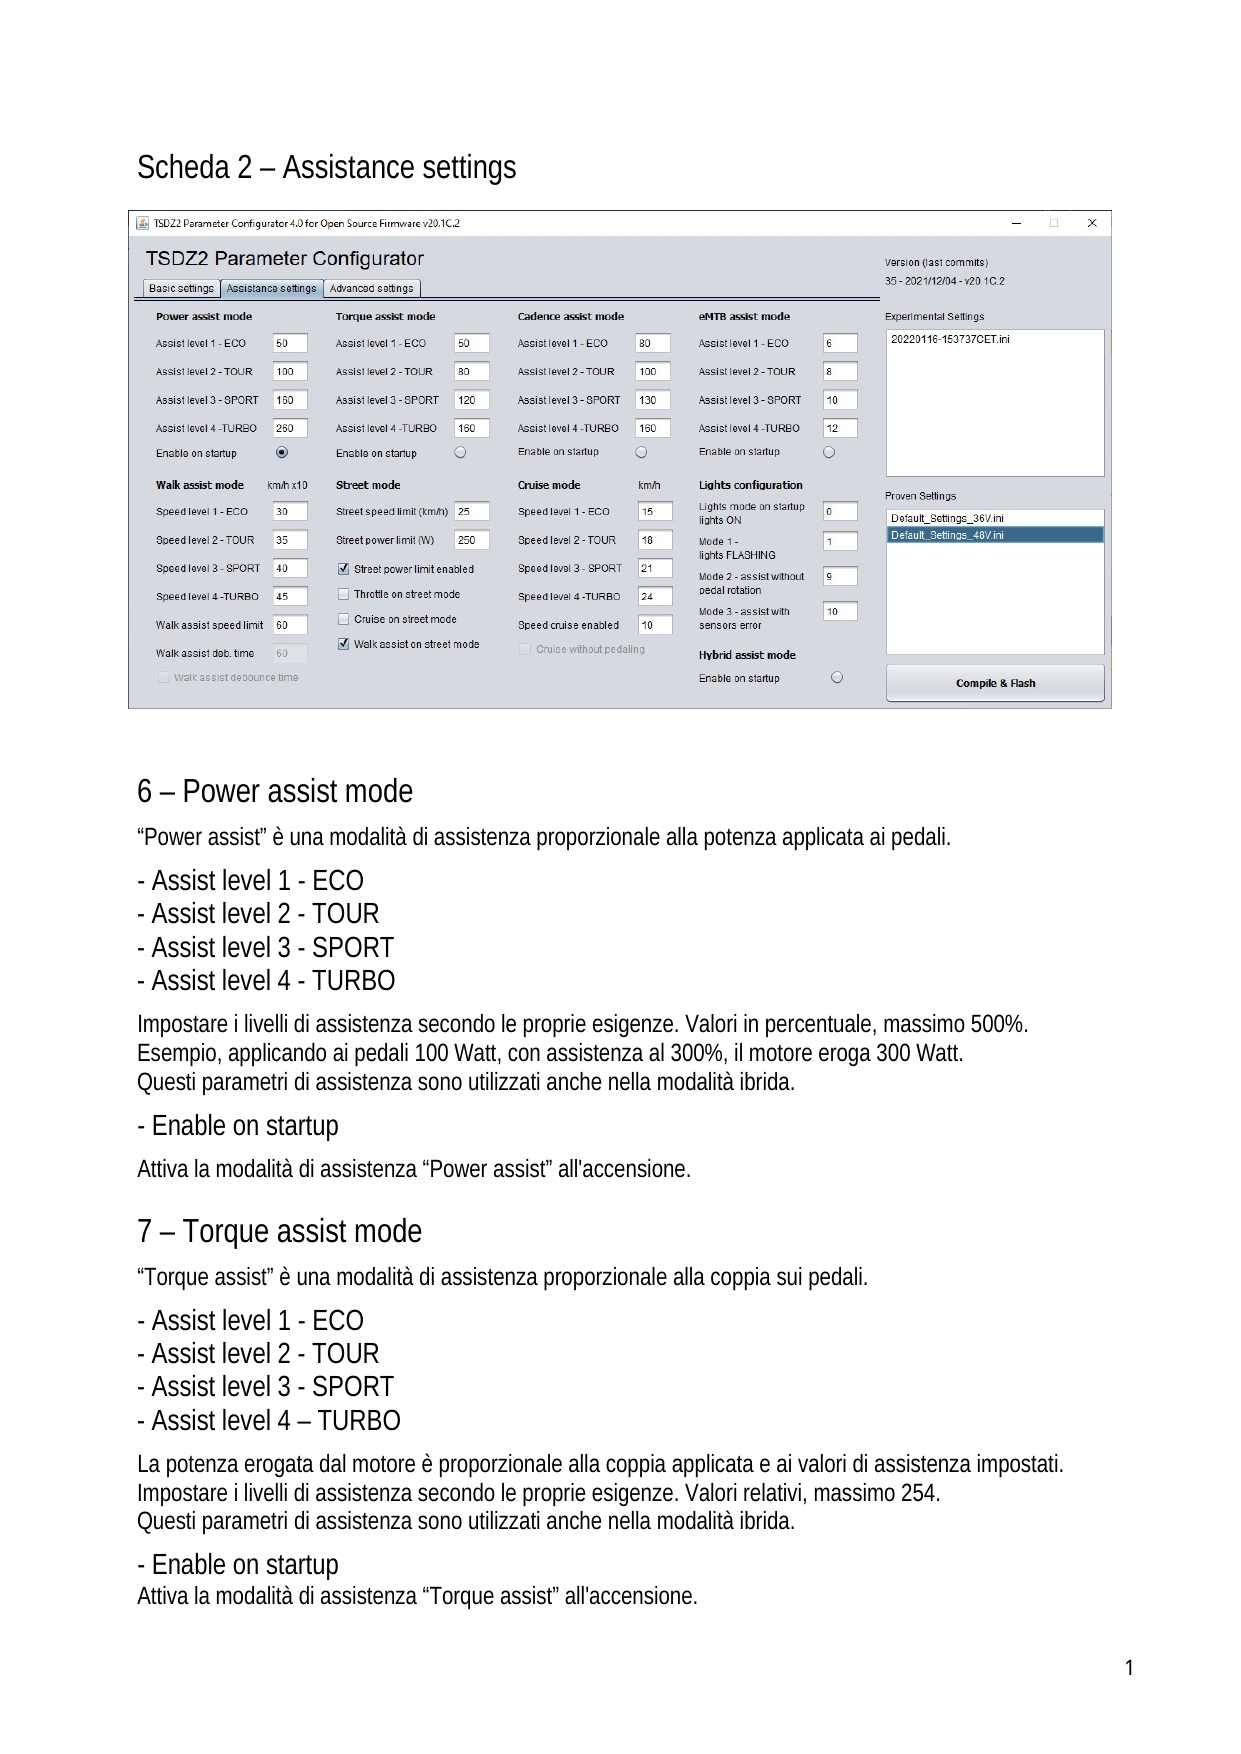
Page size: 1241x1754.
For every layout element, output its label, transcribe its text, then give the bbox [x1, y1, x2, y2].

text La potenza erogata dal motore è proporzionale alla coppia applicata e ai valori di assistenza impostati. [137, 1449, 1122, 1478]
text - Assist level 3 - SPORT [137, 930, 1122, 963]
text - Assist level 1 - ECO [137, 863, 1122, 896]
text 7 – Torque assist mode [137, 1211, 1122, 1249]
text Attiva la modalità di assistenza “Power assist” all'accensione. [137, 1153, 1122, 1182]
text - Assist level 2 - TOUR [137, 896, 1122, 930]
text Questi parametri di assistenza sono utilizzati anche nella modalità ibrida. [137, 1066, 1122, 1095]
picture [129, 210, 1111, 709]
text “Power assist” è una modalità di assistenza proporzionale alla potenza applicata ai pedali. [137, 822, 1122, 850]
text Attiva la modalità di assistenza “Torque assist” all'accensione. [137, 1581, 1122, 1609]
text - Assist level 4 - TURBO [137, 963, 1122, 997]
text - Assist level 3 - SPORT [137, 1369, 1122, 1403]
text Scheda 2 – Assistance settings [137, 148, 1122, 186]
text Questi parametri di assistenza sono utilizzati anche nella modalità ibrida. [137, 1506, 1122, 1535]
text Esempio, applicando ai pedali 100 Watt, con assistenza al 300%, il motore eroga 300 Watt. [137, 1038, 1122, 1066]
text - Enable on startup [137, 1547, 1122, 1581]
text Impostare i livelli di assistenza secondo le proprie esigenze. Valori relativi, massimo 254. [137, 1478, 1122, 1506]
text - Enable on startup [137, 1108, 1122, 1141]
text 6 – Power assist mode [137, 771, 1122, 809]
text “Torque assist” è una modalità di assistenza proporzionale alla coppia sui pedali. [137, 1262, 1122, 1290]
text - Assist level 4 – TURBO [137, 1403, 1122, 1436]
text - Assist level 1 - ECO [137, 1303, 1122, 1336]
text Impostare i livelli di assistenza secondo le proprie esigenze. Valori in percentuale, massimo 500%. [137, 1009, 1122, 1038]
text - Assist level 2 - TOUR [137, 1336, 1122, 1369]
